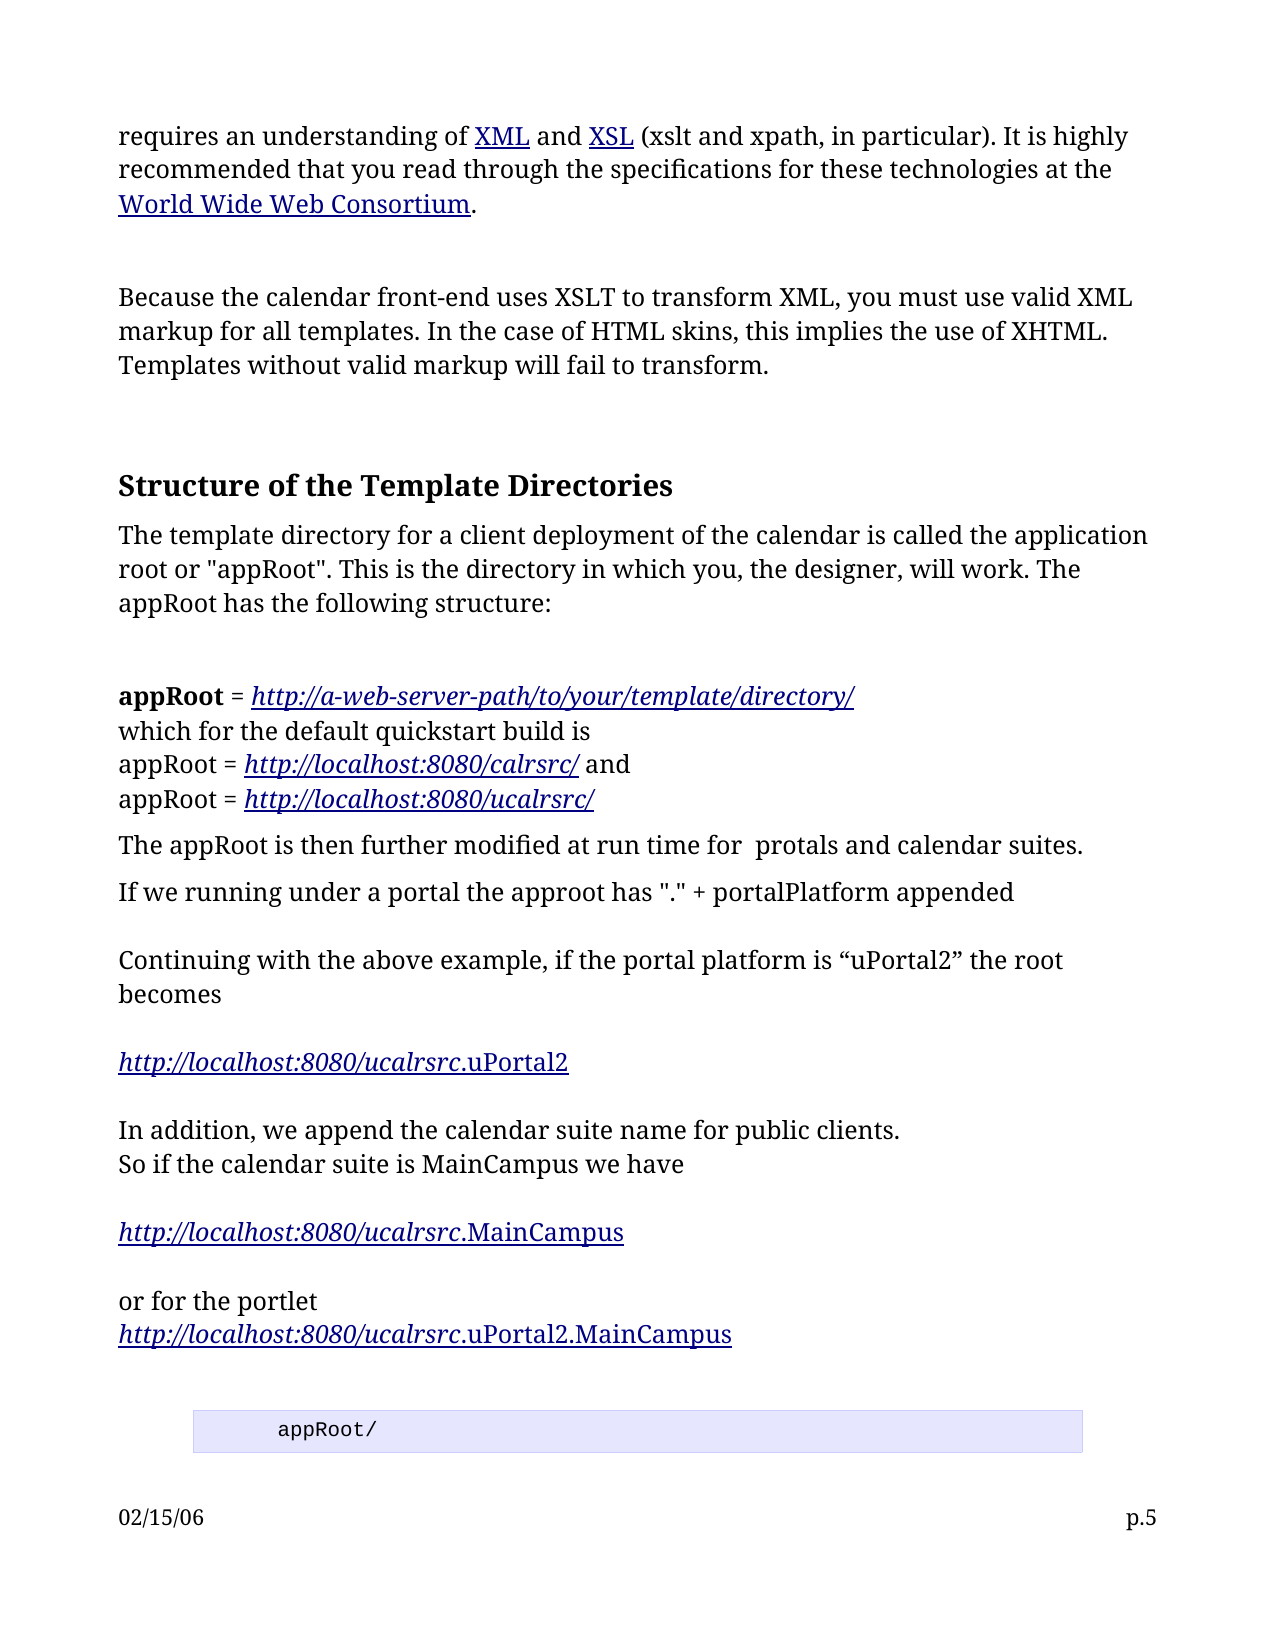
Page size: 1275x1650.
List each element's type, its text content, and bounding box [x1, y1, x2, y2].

text The appRoot is then further modified at run time for protals and calendar suites. [118, 828, 1157, 862]
text requires an understanding of XML and XSL (xslt and xpath, in particular). It is highly recommended that you read through the specifications for these technologies at the World Wide Web Consortium. [118, 118, 1157, 220]
text appRoot = http://a-web-server-path/to/your/template/directory/ which for the default quickstart build is appRoot = http://localhost:8080/calrsrc/ and appRoot = http://localhost:8080/ucalrsrc/ [118, 679, 1157, 815]
text If we running under a portal the approot has "." + portalPlatform appended Continuing with the above example, if the portal platform is “uPortal2” the root becomes http://localhost:8080/ucalrsrc.uPortal2 In addition, we append the calendar suite name for public clients. So if the calendar suite is MainCampus we have http://localhost:8080/ucalrsrc.MainCampus or for the portlet http://localhost:8080/ucalrsrc.uPortal2.MainCampus [118, 874, 1157, 1351]
text The template directory for a client deployment of the calendar is called the application root or "appRoot". This is the directory in which you, the designer, will work. The appRoot has the following structure: [118, 518, 1157, 620]
subtitle Structure of the Template Directories [118, 466, 1157, 505]
text appRoot/ [194, 1411, 1082, 1452]
text Because the calendar front-end uses XSLT to transform XML, you must use valid XML markup for all templates. In the case of HTML skins, this implies the use of XHTML. Templates without valid markup will fail to transform. [118, 279, 1157, 382]
